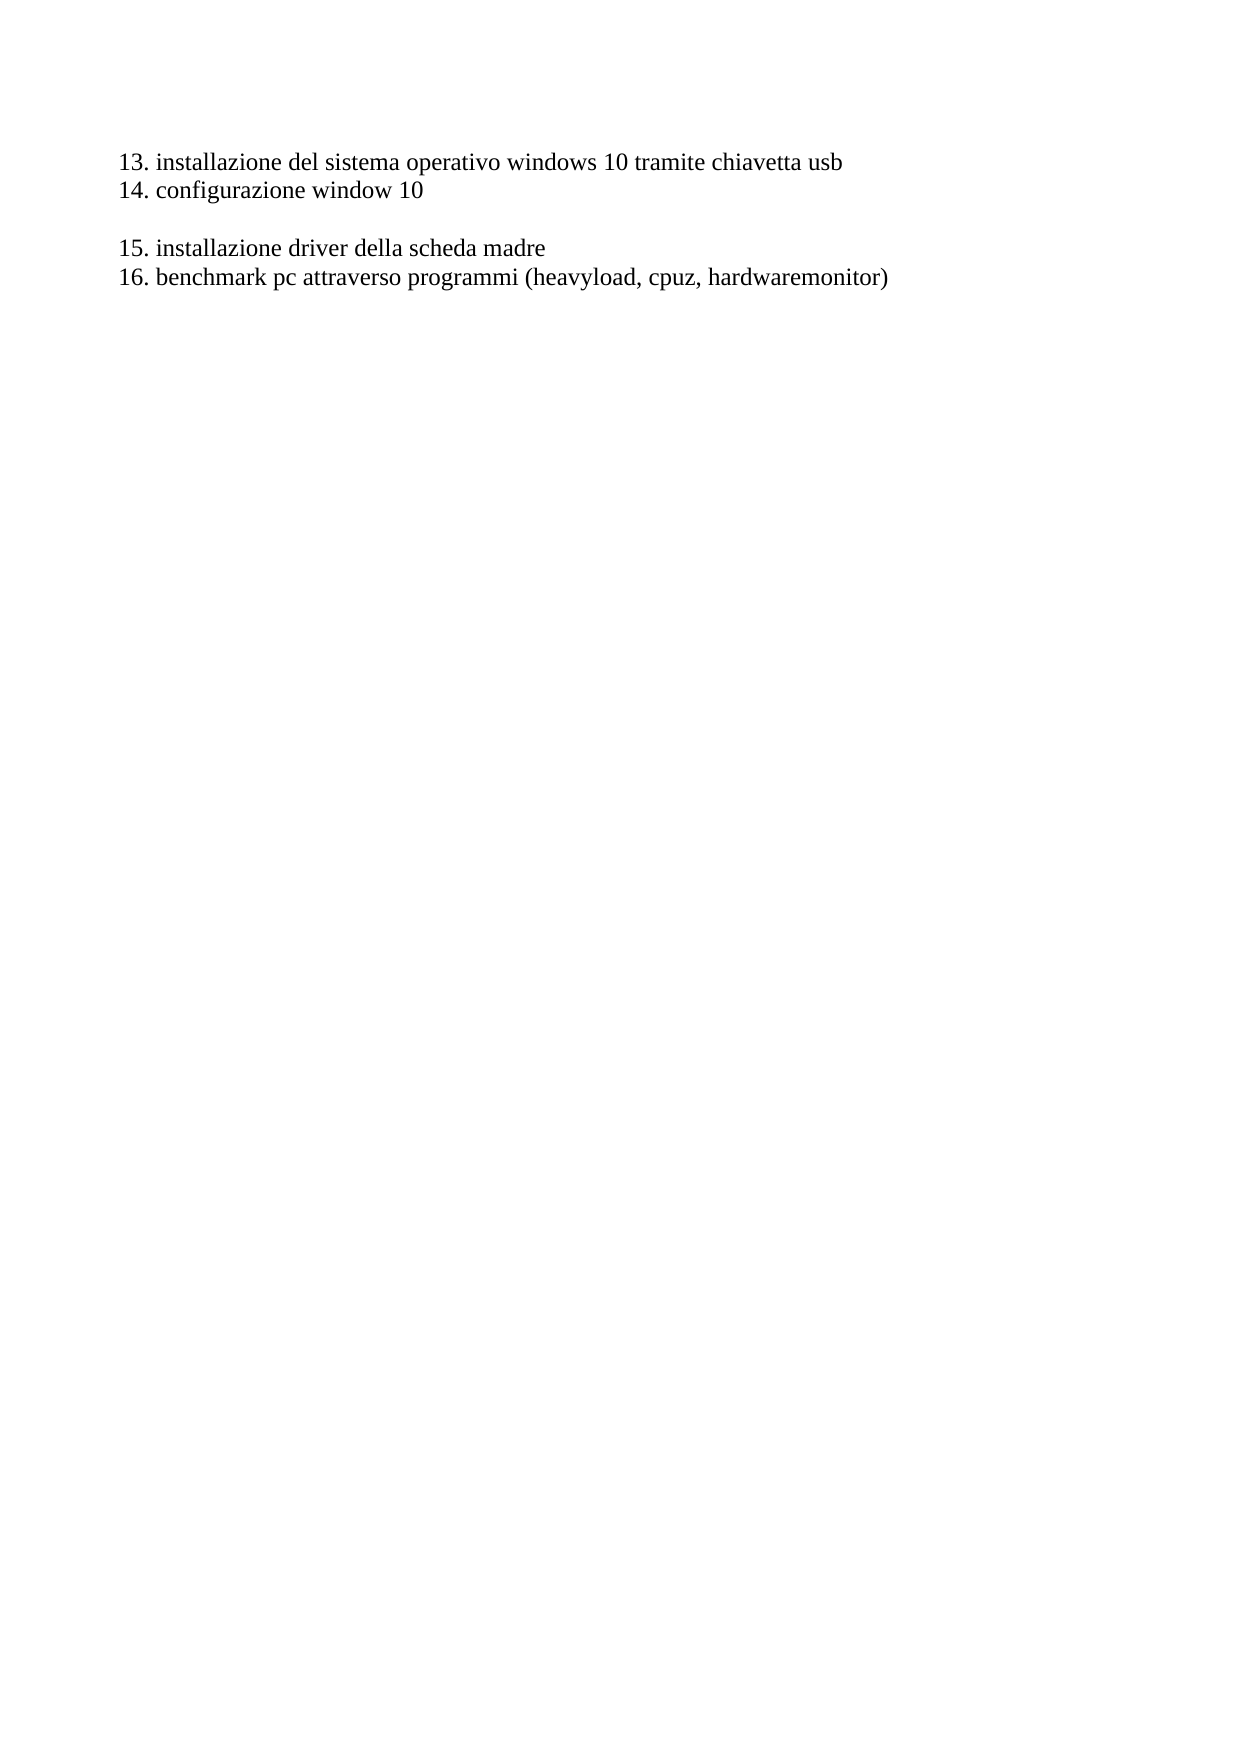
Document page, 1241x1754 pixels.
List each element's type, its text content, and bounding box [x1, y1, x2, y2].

text 15. installazione driver della scheda madre [118, 233, 1122, 262]
text 16. benchmark pc attraverso programmi (heavyload, cpuz, hardwaremonitor) [118, 262, 1122, 291]
text 14. configurazione window 10 [118, 176, 1122, 204]
text 13. installazione del sistema operativo windows 10 tramite chiavetta usb [118, 147, 1122, 176]
